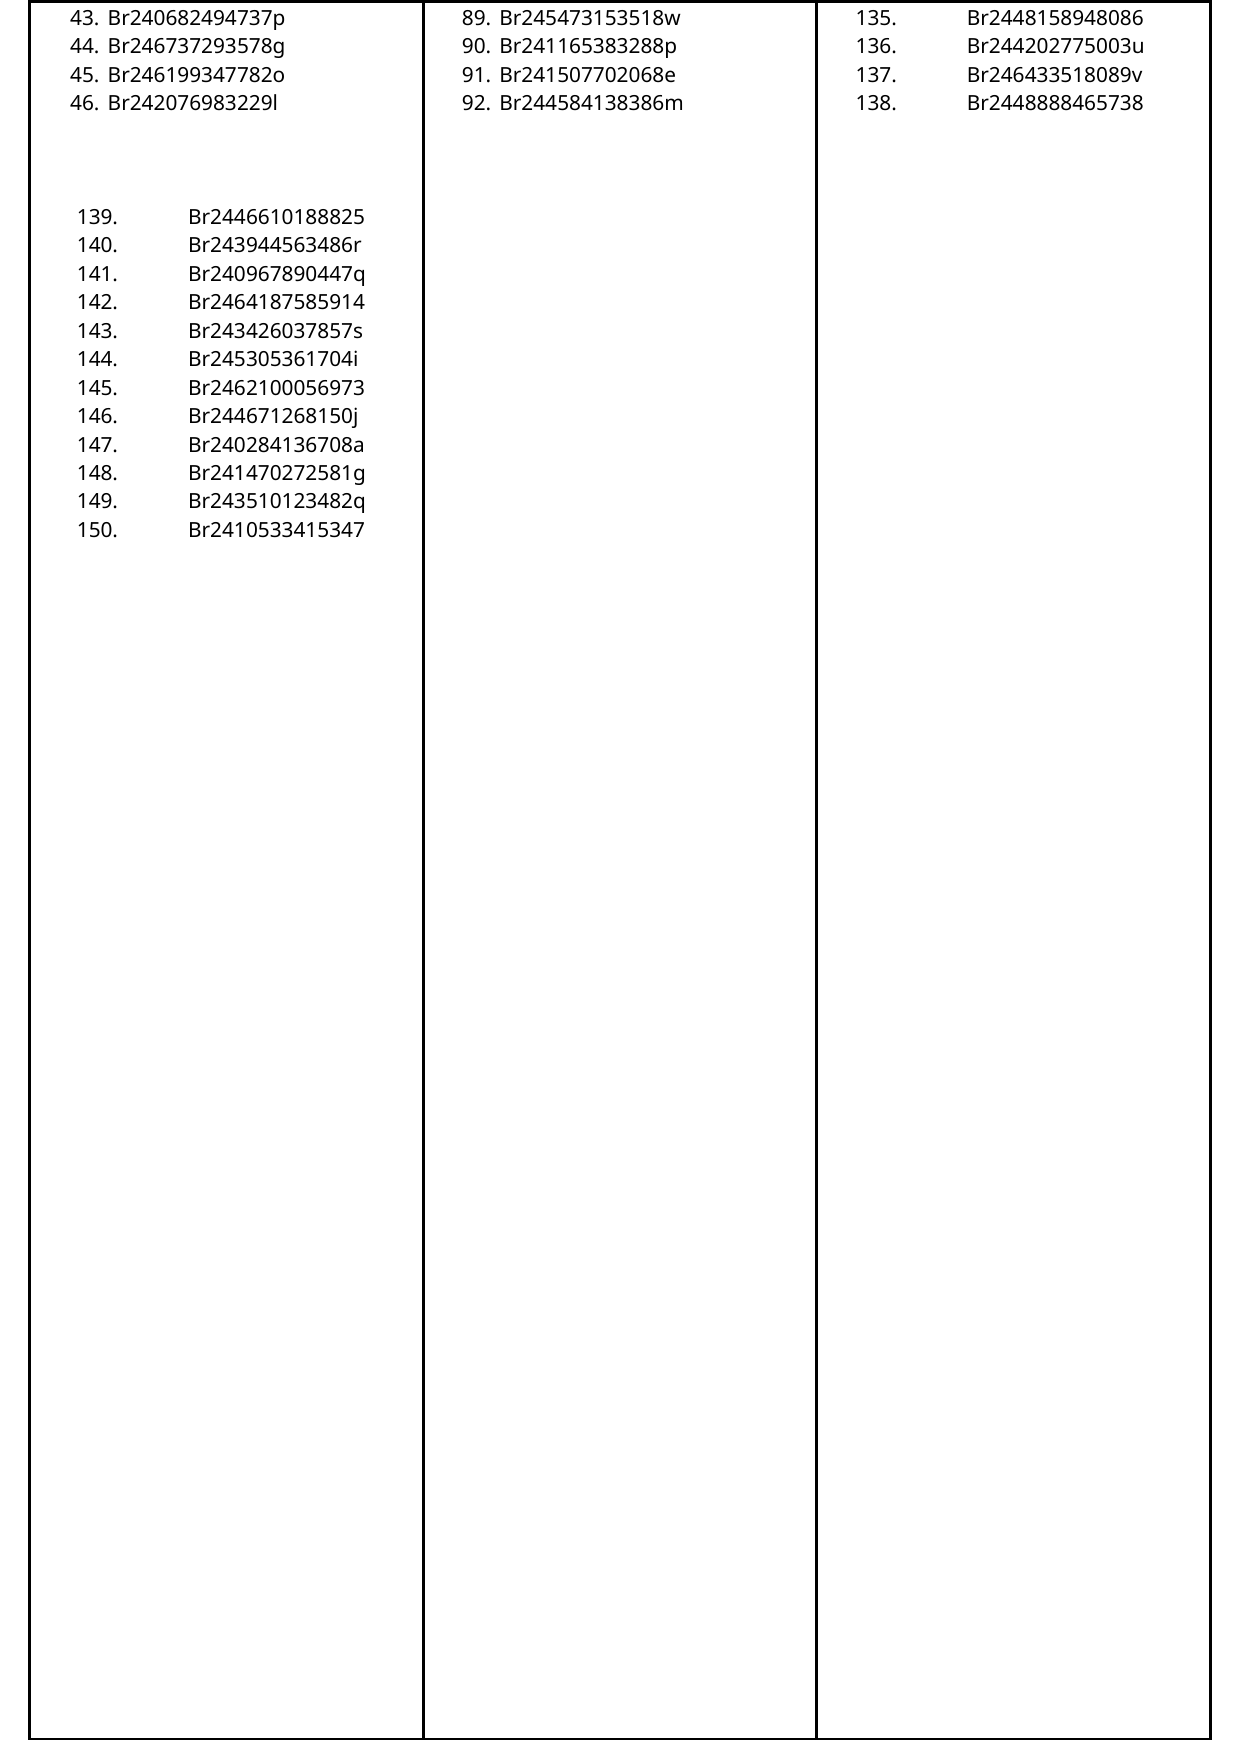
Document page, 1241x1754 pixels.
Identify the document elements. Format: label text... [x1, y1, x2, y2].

table_cell Br240299692541b Br240017261375q Br242089770370w Br2462399748809 Br2473952835574 Br240485572327y Br246948925579f Br249640718327z Br248264930481g Br2497606064768 Br2415483952689 Br249172933288i Br241753996083m Br249174825026h Br241558906126b Br240276430656d Br241765994396a Br245800634882b Br242390991181m Br2417837062693 Br244819770531a Br249005870912g Br246076865794m Br247768954152i Br2478257221239 Br2407611393024 Br249039513316s Br244431297380t Br241835619510y Br2443095367966 Br242677704488g Br248108846857m Br242925725900e Br248326585669i Br242739973171o Br247770989240r Br2421218868068 Br245239679963g Br2414720990226 Br241717135484c Br242885506314d Br240768761427l Br240682494737p Br246737293578g Br246199347782o Br242076983229l Br2446610188825 Br243944563486r Br240967890447q Br2464187585914 Br243426037857s Br245305361704i Br2462100056973 Br244671268150j Br240284136708a Br241470272581g Br243510123482q Br2410533415347 [31, 3, 422, 1738]
table_cell Br245469220912m Br242602871210w Br245448015955d Br240261481471d Br2467522601618 R2431590294297 Br249834534993q Br2486872726408 Br2462935166916 Br2458660510715 Br240626867506q Br243496338064n Br243764291556t Br247808244817k Br2461159499517 Br244430065743n Br243096124758u Br247607523003j Br2474719679069 Br2467522601618 Br241738078098a Br2436412300153 Br244956606951a Br2448120725318 Br242774569475w Br244141807633j Br240162123054u Br243736411633e Br242509221077j Br2442751254806 Br2443365300805 Br2475134494024 243668232929i Br2455395817344 Br244610326222b 246184763988r Br248724981922i Br247736466764x Br243718647275v Br246406406564f Br241507702068e Br248688777372p Br245473153518w Br241165383288p Br241507702068e Br244584138386m [425, 3, 815, 1738]
table_cell Br246019127771d Br2471523549125 Br244706609352c Br2460829228161 Br2497149320606 Br249526981733p Br245179423293n Br245422583473s Br243595848258n Br2449608322513 Br2411540116409 Br248220431728t Br2427730246209 Br2404472402270 Br2436131517679 Br2480479185000 Br249315940936d Br2457547058872 Br244407528376l Br241179436660g Br248599288734i Br241714641137k Br241111847567v Br243082394657t Br2497959921377 Br248741779747q Br248677317248a Br245922001772e Br2446677686009 Br243699652030s Br243418437003p Br2475086155587 Br242386709215o Br2480513533770 Br247044605916c Br242433559571e Br247088830881l Br240815943574p Br240044541517v Br240019406185r Br246638067847n Br242405452539c Br2448158948086 Br244202775003u Br246433518089v Br2448888465738 [818, 3, 1209, 1738]
